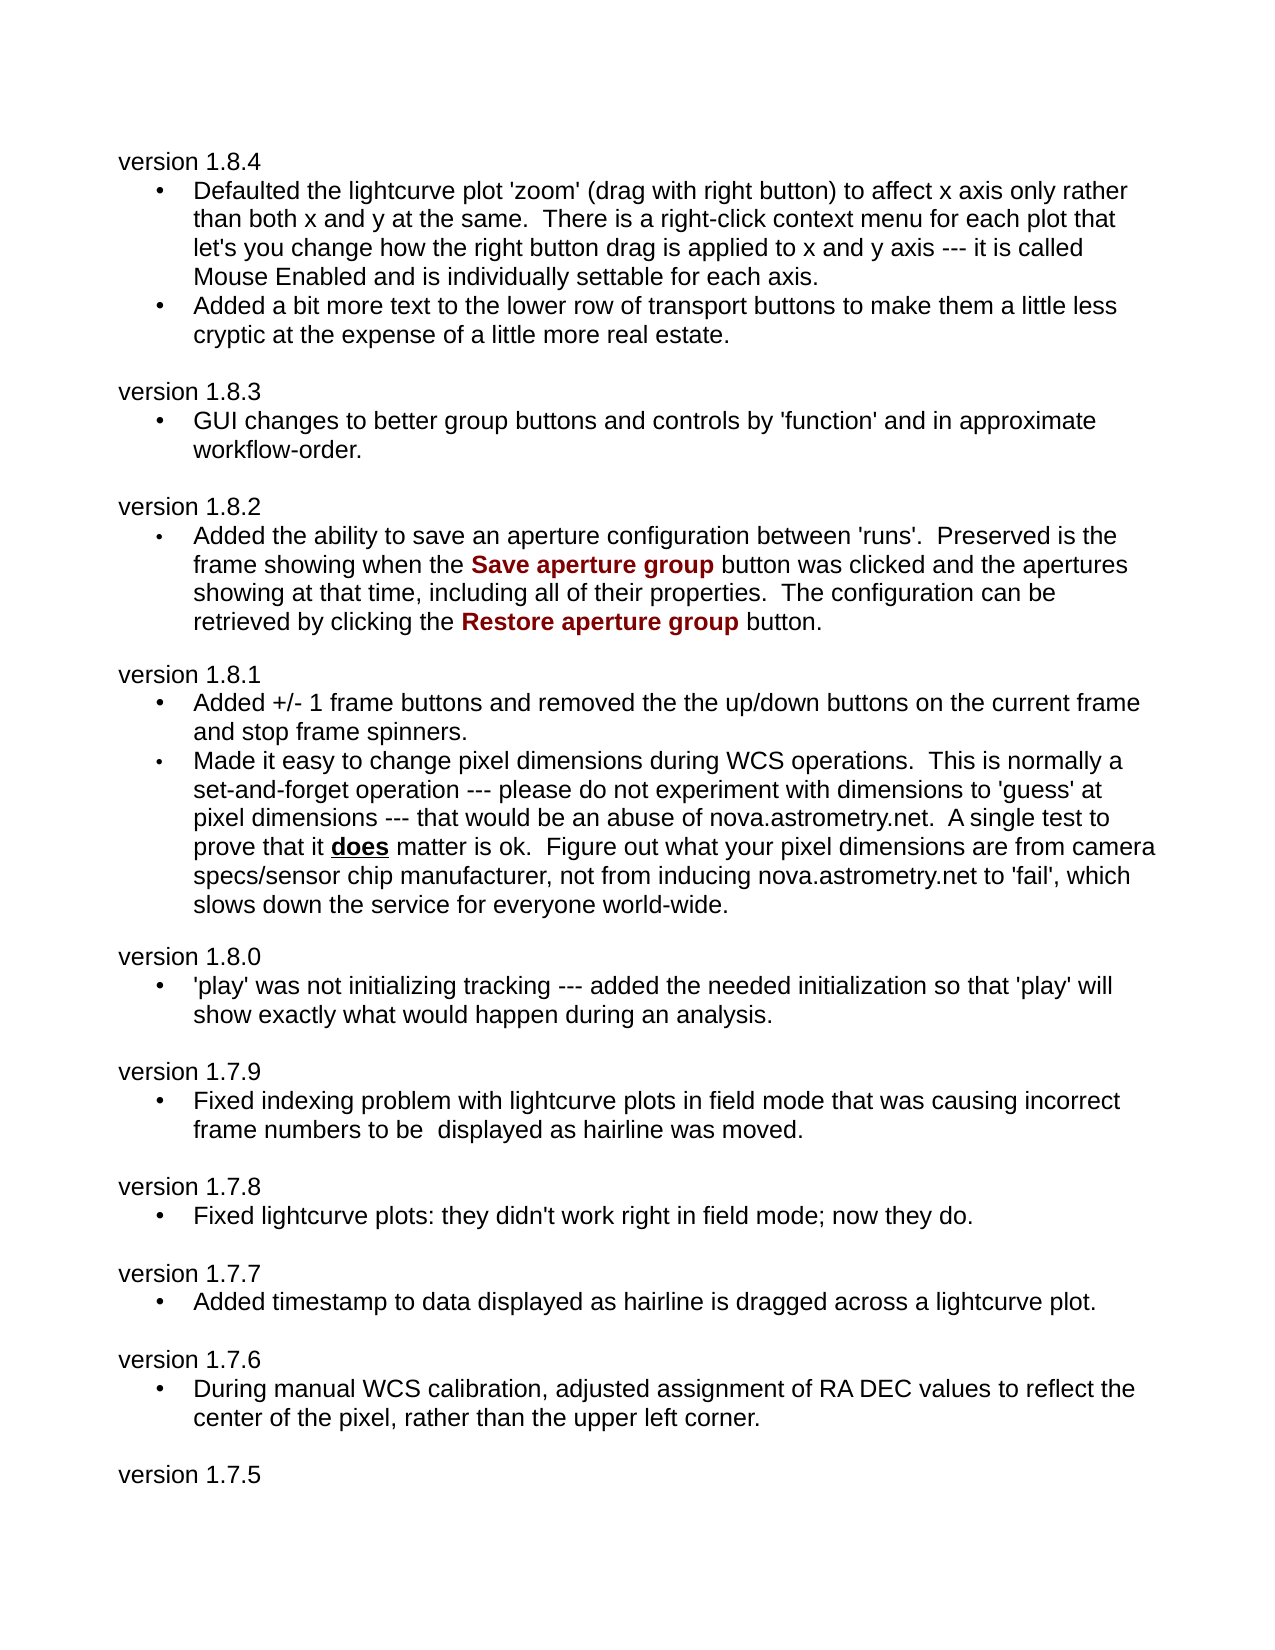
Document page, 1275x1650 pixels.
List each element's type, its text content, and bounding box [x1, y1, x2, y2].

list GUI changes to better group buttons and controls by 'function' and in approximate workflow-order. [156, 406, 1157, 492]
text version 1.7.5 [118, 1460, 1157, 1489]
text version 1.8.0 [118, 942, 1157, 971]
list [156, 118, 1157, 147]
list Added a bit more text to the lower row of transport buttons to make them a little less cryptic at the expense of a little more real estate. [156, 291, 1157, 377]
list Made it easy to change pixel dimensions during WCS operations. This is normally a set-and-forget operation --- please do not experiment with dimensions to 'guess' at pixel dimensions --- that would be an abuse of nova.astrometry.net. A single test to prove that it does matter is ok. Figure out what your pixel dimensions are from camera specs/sensor chip manufacturer, not from inducing nova.astrometry.net to 'fail', which slows down the service for everyone world-wide. [156, 746, 1157, 942]
text version 1.8.3 [118, 377, 1157, 406]
text version 1.7.8 [118, 1172, 1157, 1201]
list Added the ability to save an aperture configuration between 'runs'. Preserved is the frame showing when the Save aperture group button was clicked and the apertures showing at that time, including all of their properties. The configuration can be retrieved by clicking the Restore aperture group button. [156, 521, 1157, 659]
text version 1.8.1 [118, 659, 1157, 688]
text version 1.7.9 [118, 1057, 1157, 1086]
text version 1.8.4 [118, 147, 1157, 176]
list Fixed lightcurve plots: they didn't work right in field mode; now they do. [156, 1201, 1157, 1259]
list Added +/- 1 frame buttons and removed the the up/down buttons on the current frame and stop frame spinners. [156, 688, 1157, 746]
text version 1.7.7 [118, 1259, 1157, 1287]
text version 1.8.2 [118, 492, 1157, 521]
list During manual WCS calibration, adjusted assignment of RA DEC values to reflect the center of the pixel, rather than the upper left corner. [156, 1374, 1157, 1460]
text version 1.7.6 [118, 1345, 1157, 1374]
list Added timestamp to data displayed as hairline is dragged across a lightcurve plot. [156, 1287, 1157, 1345]
list Fixed indexing problem with lightcurve plots in field mode that was causing incorrect frame numbers to be displayed as hairline was moved. [156, 1086, 1157, 1172]
list 'play' was not initializing tracking --- added the needed initialization so that 'play' will show exactly what would happen during an analysis. [156, 971, 1157, 1057]
list Defaulted the lightcurve plot 'zoom' (drag with right button) to affect x axis only rather than both x and y at the same. There is a right-click context menu for each plot that let's you change how the right button drag is applied to x and y axis --- it is called Mouse Enabled and is individually settable for each axis. [156, 176, 1157, 291]
